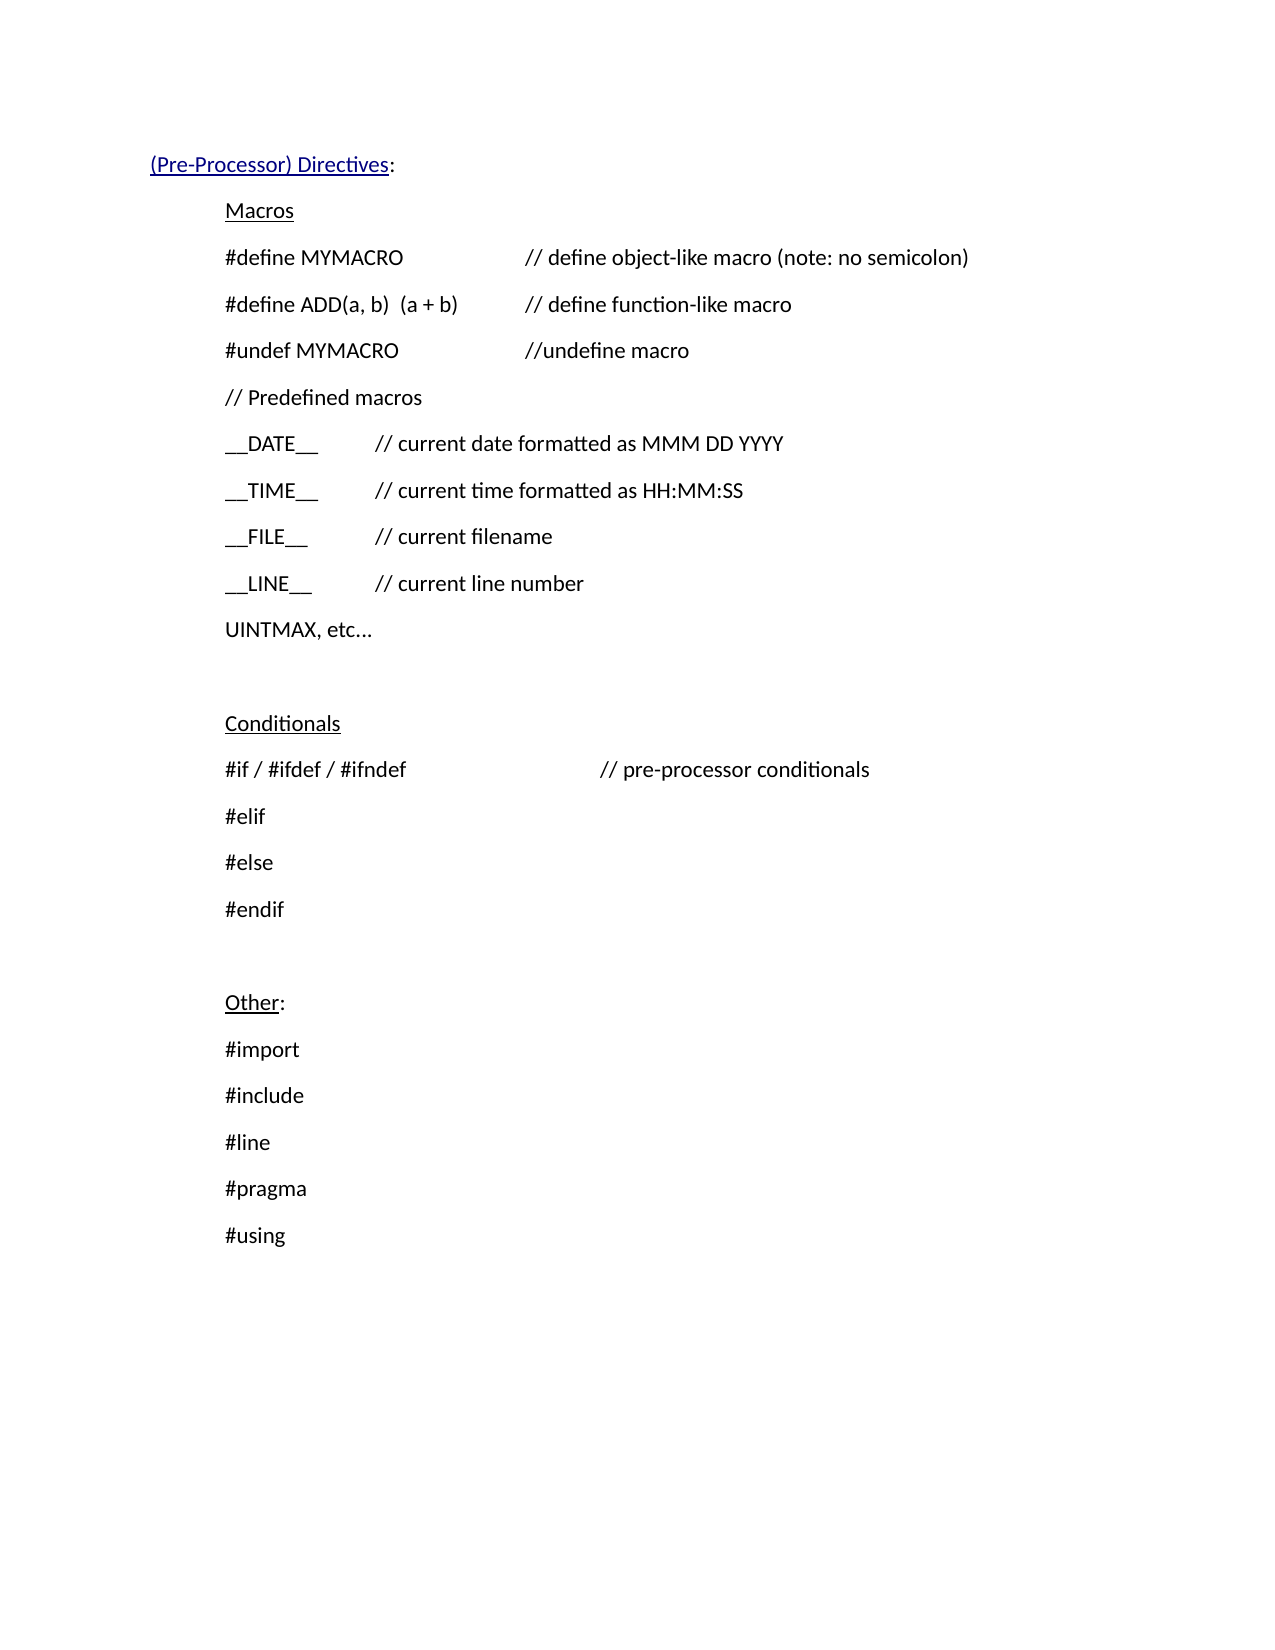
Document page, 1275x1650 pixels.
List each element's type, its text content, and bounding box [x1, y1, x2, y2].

text #elif [150, 802, 1125, 830]
text #include [150, 1081, 1125, 1109]
text #else [150, 848, 1125, 876]
text __TIME__ // current time formatted as HH:MM:SS [150, 476, 1125, 504]
text Other: [150, 988, 1125, 1016]
text Macros [150, 197, 1125, 224]
text __DATE__ // current date formatted as MMM DD YYYY [150, 429, 1125, 457]
text #if / #ifdef / #ifndef // pre-processor conditionals [150, 755, 1125, 783]
text #pragma [150, 1174, 1125, 1202]
text #using [150, 1221, 1125, 1249]
text __FILE__ // current filename [150, 522, 1125, 551]
text #define ADD(a, b) (a + b) // define function-like macro [150, 290, 1125, 318]
text (Pre-Processor) Directives: [150, 150, 1125, 178]
text #import [150, 1035, 1125, 1063]
text __LINE__ // current line number [150, 569, 1125, 597]
text #line [150, 1128, 1125, 1156]
text #endif [150, 895, 1125, 923]
text #undef MYMACRO //undefine macro [150, 336, 1125, 364]
text UINTMAX, etc... [150, 616, 1125, 644]
text #define MYMACRO // define object-like macro (note: no semicolon) [150, 243, 1125, 271]
text // Predefined macros [150, 383, 1125, 411]
text Conditionals [150, 709, 1125, 737]
